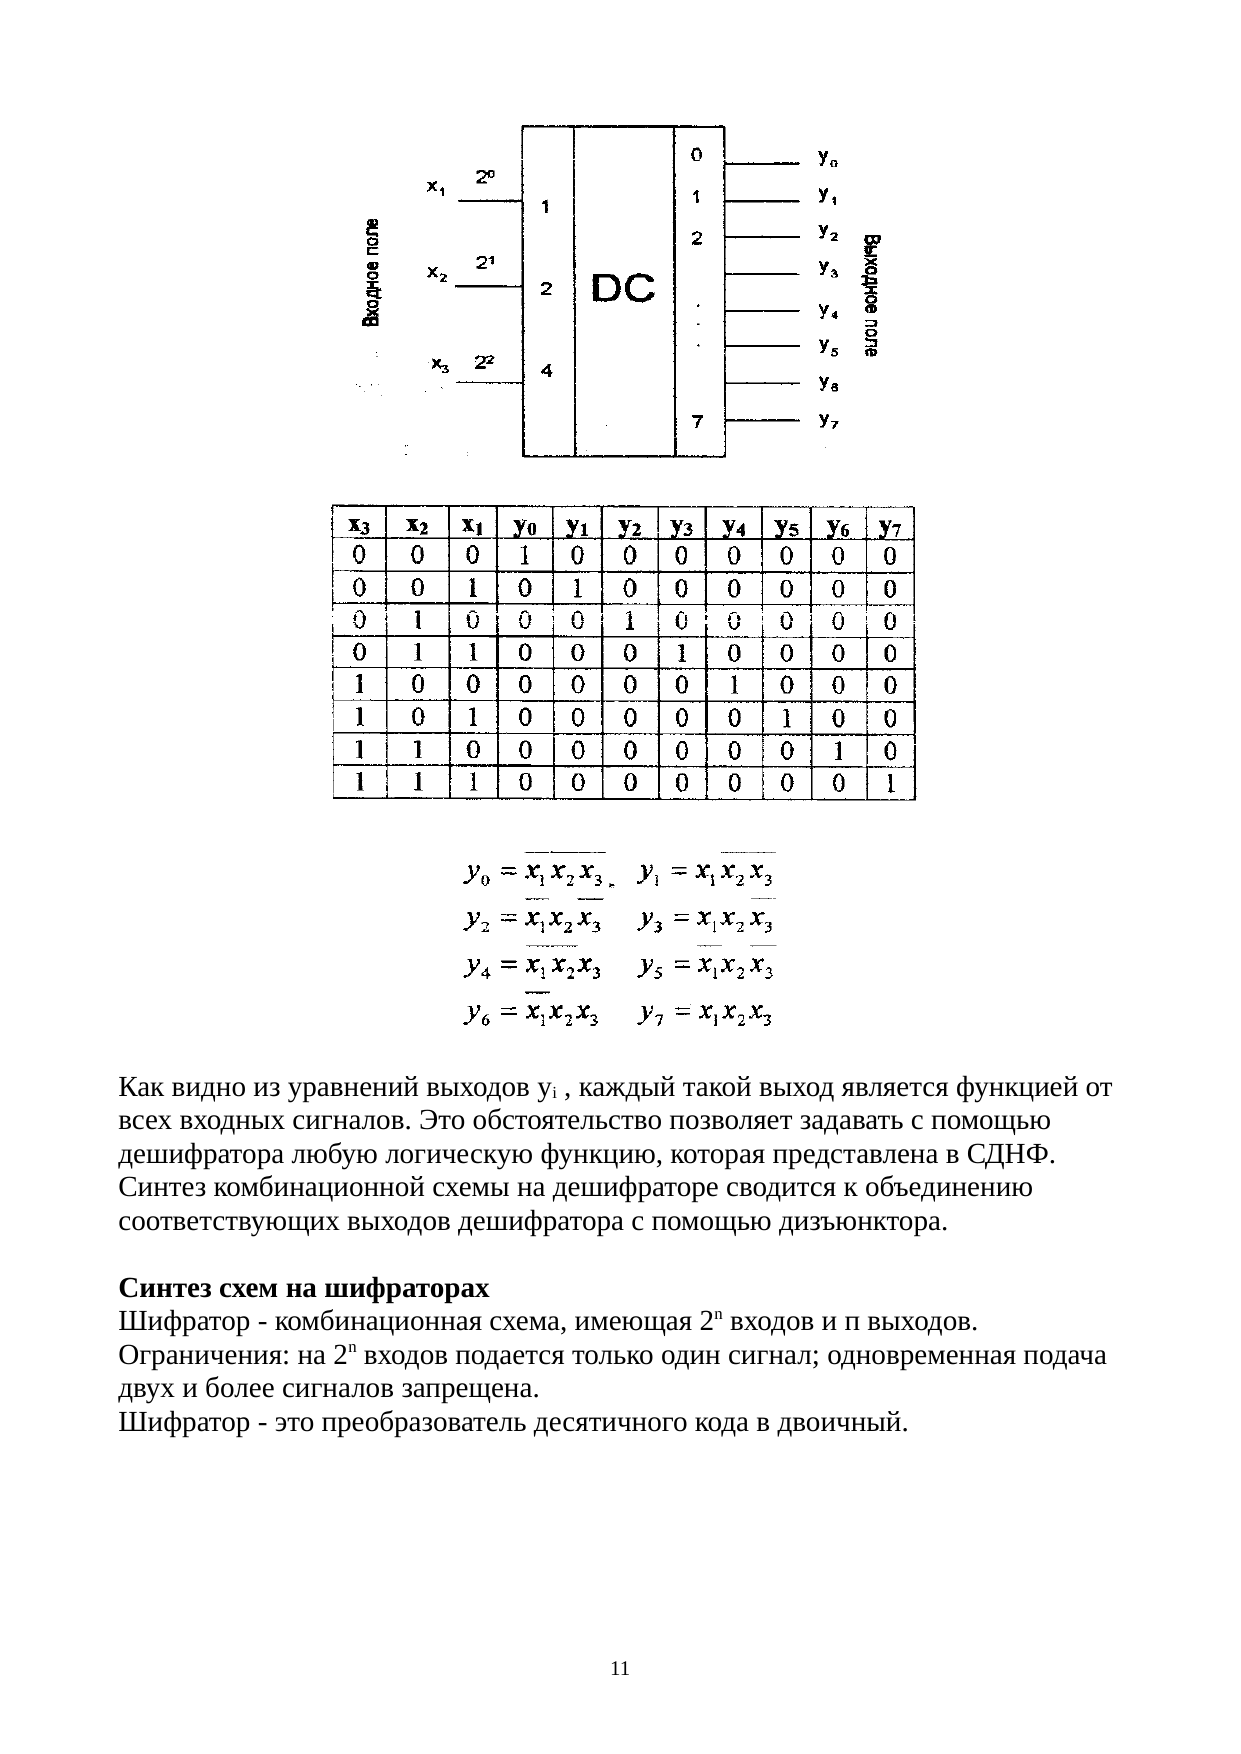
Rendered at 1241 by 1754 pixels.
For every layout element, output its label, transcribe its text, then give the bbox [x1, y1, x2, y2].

text Ограничения: на 2n входов подается только один сигнал; одновременная подача двух и более сигналов запрещена. [118, 1337, 1122, 1404]
picture [352, 118, 886, 467]
text Шифратор - это преобразователь десятичного кода в двоичный. [118, 1404, 1122, 1438]
text Шифратор - комбинационная схема, имеющая 2n входов и п выходов. [118, 1303, 1122, 1337]
text Синтез комбинационной схемы на дешифраторе сводится к объединению соответствующих выходов дешифратора с помощью дизъюнктора. [118, 1169, 1122, 1236]
picture [448, 841, 791, 1034]
text Как видно из уравнений выходов уi , каждый такой выход является функцией от всех входных сигналов. Это обстоятельство позволяет задавать с помощью дешифратора любую логическую функцию, которая представлена в СДНФ. [118, 1069, 1122, 1169]
picture [323, 501, 917, 807]
text Синтез схем на шифраторах [118, 1270, 1122, 1303]
